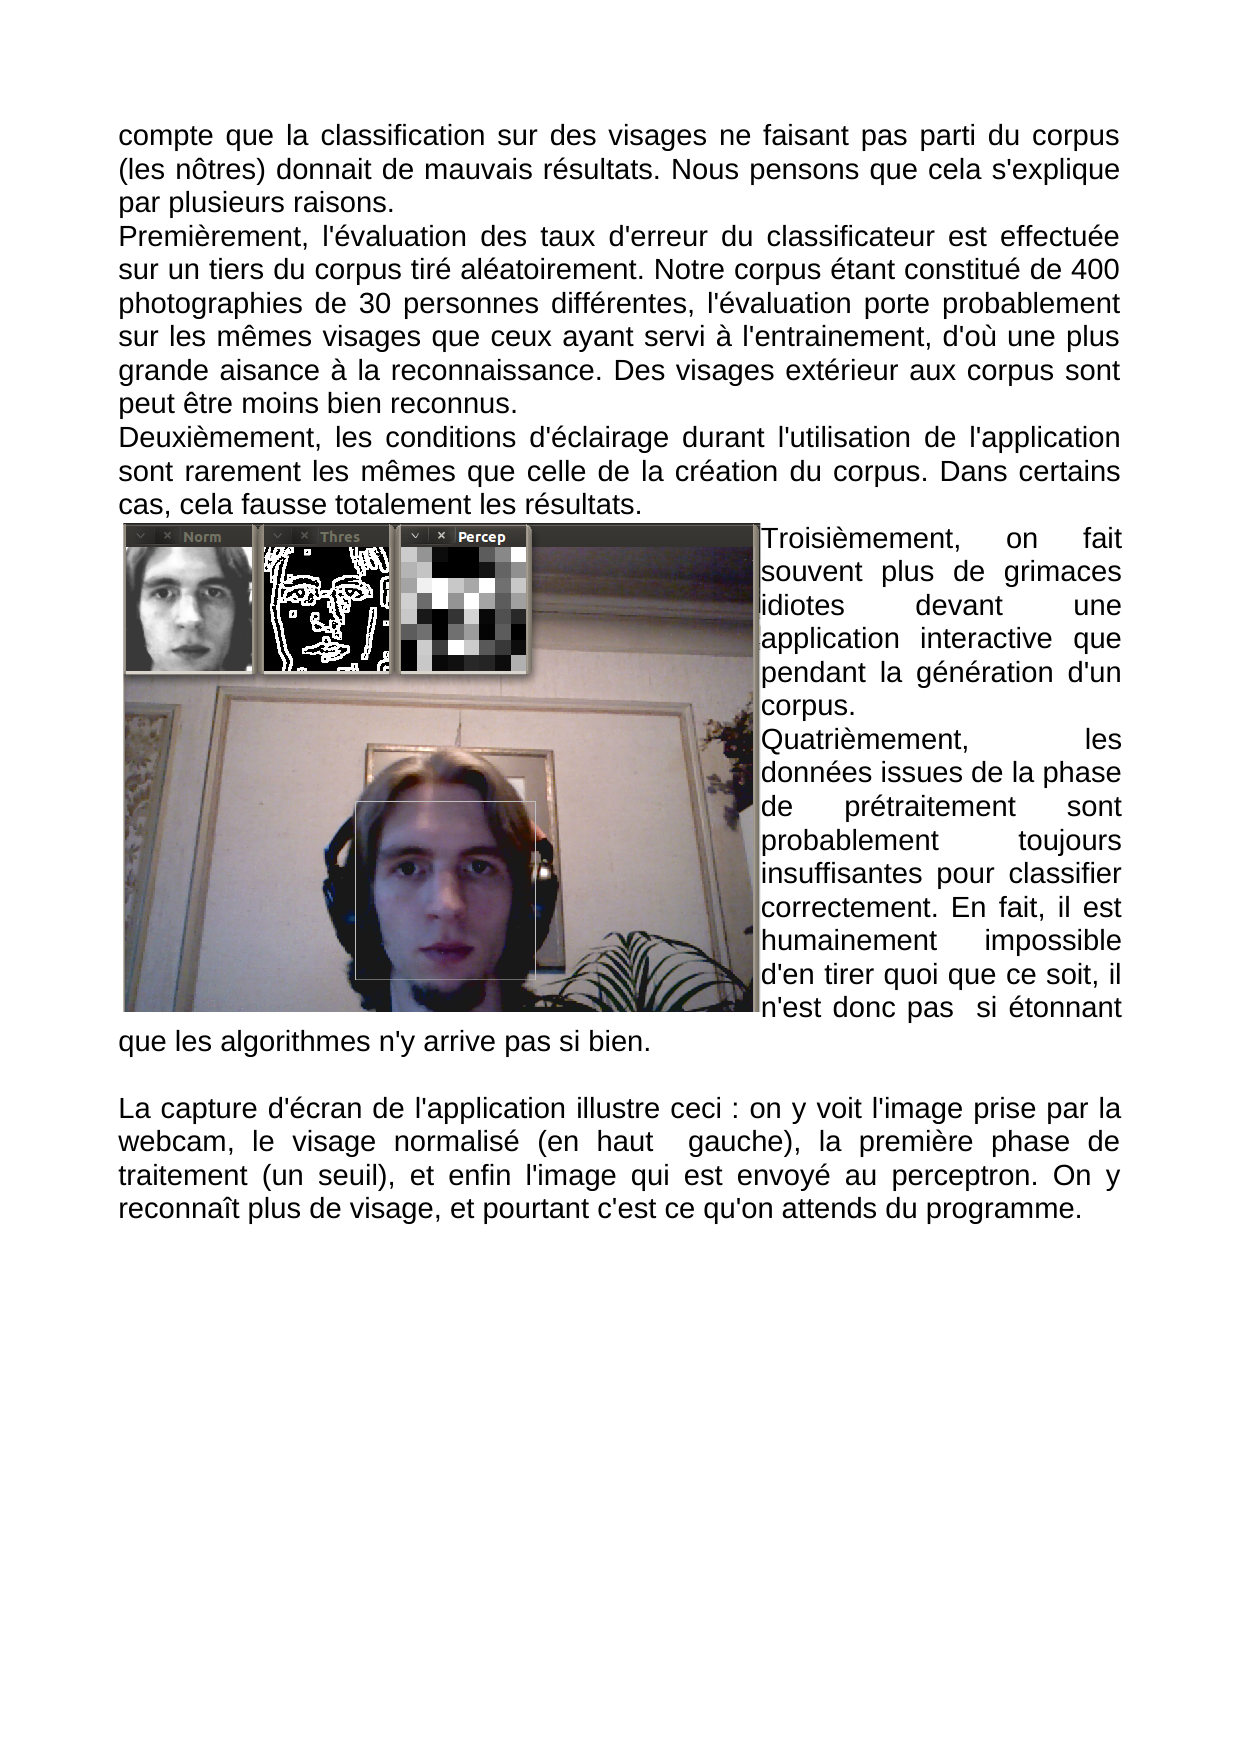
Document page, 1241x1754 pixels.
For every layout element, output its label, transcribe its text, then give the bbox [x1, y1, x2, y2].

text compte que la classification sur des visages ne faisant pas parti du corpus (les nôtres) donnait de mauvais résultats. Nous pensons que cela s'explique par plusieurs raisons. [118, 118, 1122, 219]
text Deuxièmement, les conditions d'éclairage durant l'utilisation de l'application sont rarement les mêmes que celle de la création du corpus. Dans certains cas, cela fausse totalement les résultats. [118, 420, 1122, 521]
text La capture d'écran de l'application illustre ceci : on y voit l'image prise par la webcam, le visage normalisé (en haut gauche), la première phase de traitement (un seuil), et enfin l'image qui est envoyé au perceptron. On y reconnaît plus de visage, et pourtant c'est ce qu'on attends du programme. [118, 1091, 1122, 1225]
text Premièrement, l'évaluation des taux d'erreur du classificateur est effectuée sur un tiers du corpus tiré aléatoirement. Notre corpus étant constitué de 400 photographies de 30 personnes différentes, l'évaluation porte probablement sur les mêmes visages que ceux ayant servi à l'entrainement, d'où une plus grande aisance à la reconnaissance. Des visages extérieur aux corpus sont peut être moins bien reconnus. [118, 219, 1122, 420]
text Quatrièmement, les données issues de la phase de prétraitement sont probablement toujours insuffisantes pour classifier correctement. En fait, il est humainement impossible d'en tirer quoi que ce soit, il n'est donc pas si étonnant que les algorithmes n'y arrive pas si bien. [118, 722, 1122, 1057]
picture [123, 523, 761, 1012]
text Troisièmement, on fait souvent plus de grimaces idiotes devant une application interactive que pendant la génération d'un corpus. [118, 521, 1122, 722]
